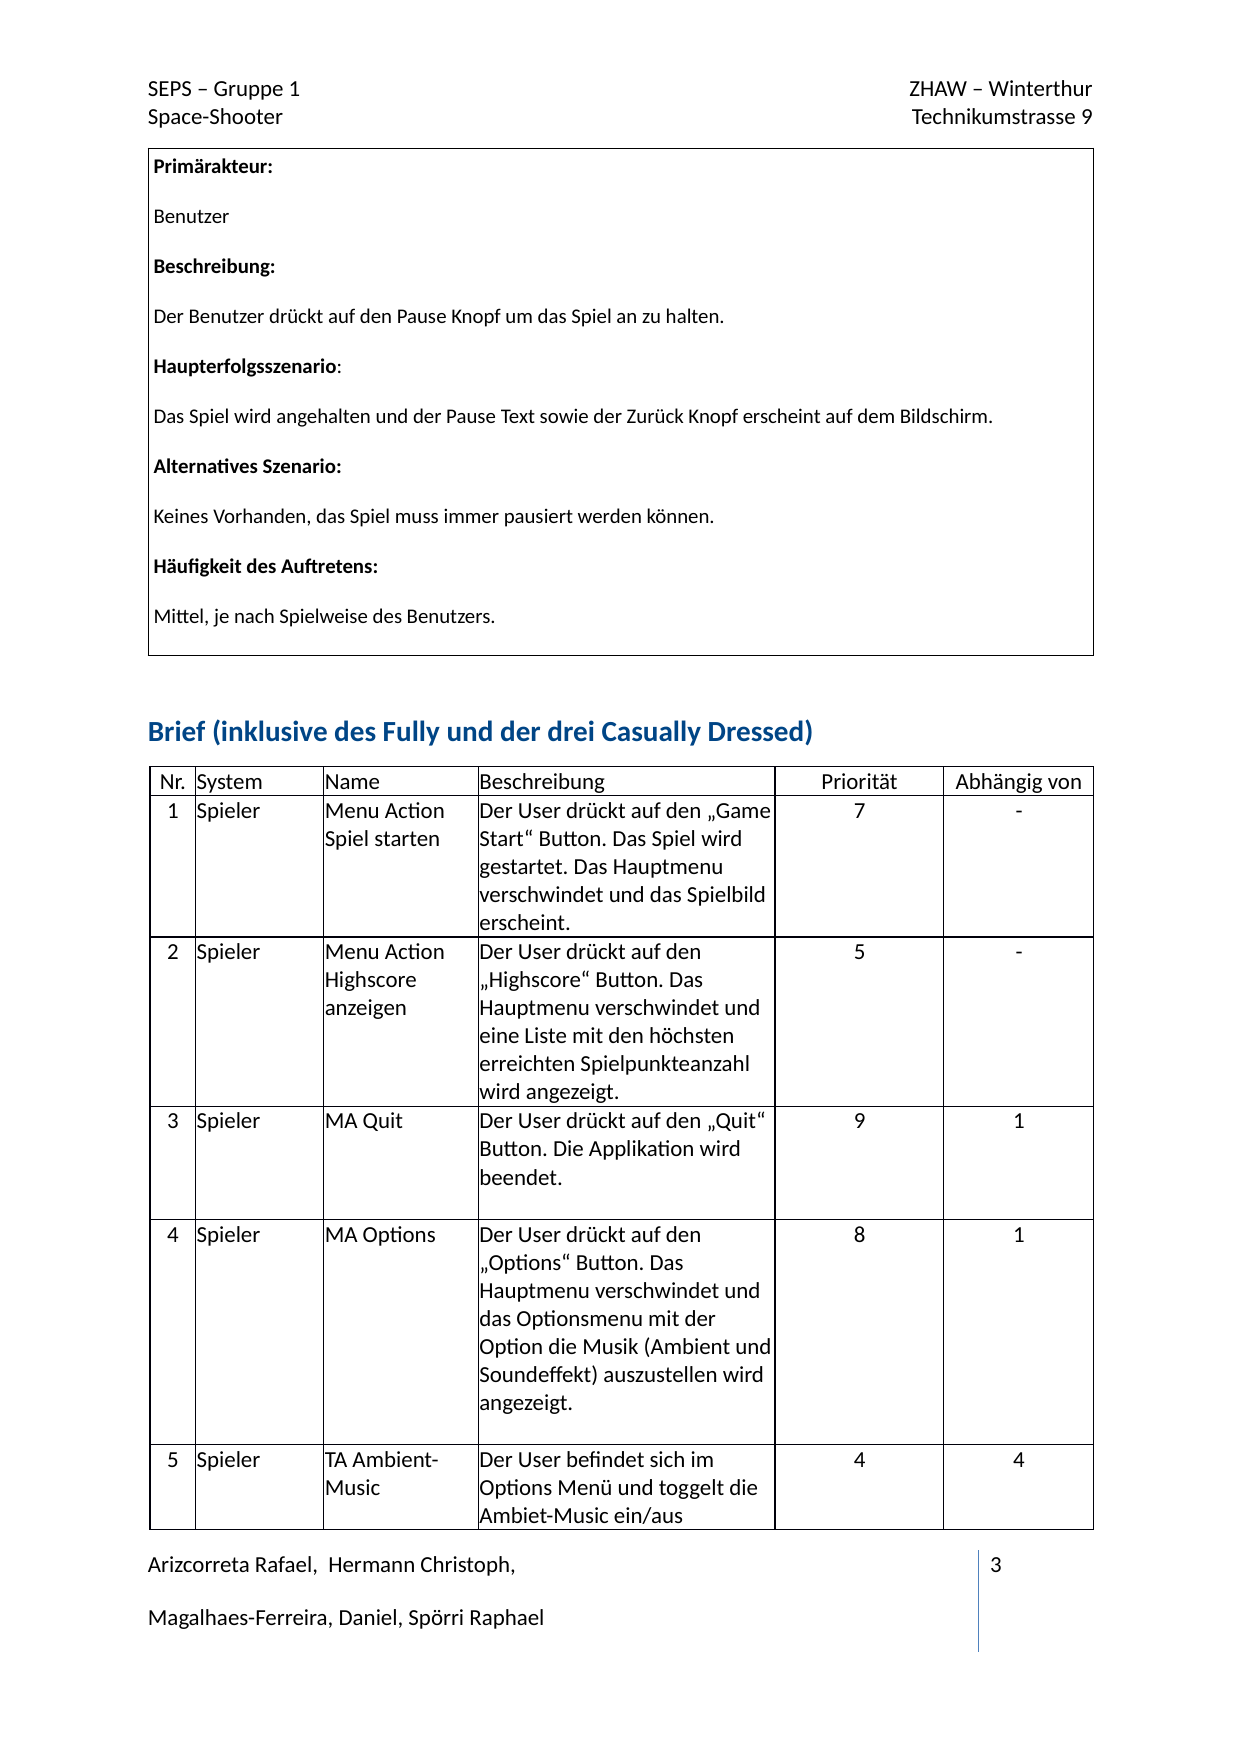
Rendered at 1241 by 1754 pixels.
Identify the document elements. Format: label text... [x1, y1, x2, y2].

table_header System [196, 767, 323, 795]
table_cell 1 [944, 1107, 1093, 1219]
table_cell Menu Action Highscore anzeigen [324, 938, 478, 1106]
table_header Nr. [151, 767, 195, 795]
table_header Name [324, 767, 478, 795]
table_cell Spieler [196, 1107, 323, 1219]
table_cell 5 [776, 938, 943, 1106]
table_cell Der User drückt auf den „Highscore“ Button. Das Hauptmenu verschwindet und eine Liste mit den höchsten erreichten Spielpunkteanzahl wird angezeigt. [479, 938, 774, 1106]
table_cell Primärakteur: Benutzer Beschreibung: Der Benutzer drückt auf den Pause Knopf um das Spiel an zu halten. Haupterfolgsszenario: Das Spiel wird angehalten und der Pause Text sowie der Zurück Knopf erscheint auf dem Bildschirm. Alternatives Szenario: Keines Vorhanden, das Spiel muss immer pausiert werden können. Häufigkeit des Auftretens: Mittel, je nach Spielweise des Benutzers. [149, 149, 1093, 655]
table_cell - [944, 938, 1093, 1106]
table_cell 7 [776, 796, 943, 936]
table_cell 5 [151, 1445, 195, 1529]
table_header Priorität [776, 767, 943, 795]
table_cell 1 [151, 796, 195, 936]
table_cell Spieler [196, 1220, 323, 1444]
table_cell Der User drückt auf den „Quit“ Button. Die Applikation wird beendet. [479, 1107, 774, 1219]
subtitle Brief (inklusive des Fully und der drei Casually Dressed) [148, 713, 1093, 748]
table_cell Der User drückt auf den „Options“ Button. Das Hauptmenu verschwindet und das Optionsmenu mit der Option die Musik (Ambient und Soundeffekt) auszustellen wird angezeigt. [479, 1220, 774, 1444]
table_cell 4 [151, 1220, 195, 1444]
table_header Beschreibung [479, 767, 774, 795]
table_cell 2 [151, 938, 195, 1106]
table_cell 9 [776, 1107, 943, 1219]
table_cell Der User drückt auf den „Game Start“ Button. Das Spiel wird gestartet. Das Hauptmenu verschwindet und das Spielbild erscheint. [479, 796, 774, 936]
table_cell 1 [944, 1220, 1093, 1444]
table_cell TA Ambient-Music [324, 1445, 478, 1529]
table_cell - [944, 796, 1093, 936]
table_cell Der User befindet sich im Options Menü und toggelt die Ambiet-Music ein/aus [479, 1445, 774, 1529]
table_cell Spieler [196, 1445, 323, 1529]
table_cell 8 [776, 1220, 943, 1444]
table_header Abhängig von [944, 767, 1093, 795]
table_cell 4 [776, 1445, 943, 1529]
table_cell Menu Action Spiel starten [324, 796, 478, 936]
table_cell MA Quit [324, 1107, 478, 1219]
table_cell Spieler [196, 938, 323, 1106]
table_cell 3 [151, 1107, 195, 1219]
table_cell 4 [944, 1445, 1093, 1529]
table_cell MA Options [324, 1220, 478, 1444]
table_cell Spieler [196, 796, 323, 936]
